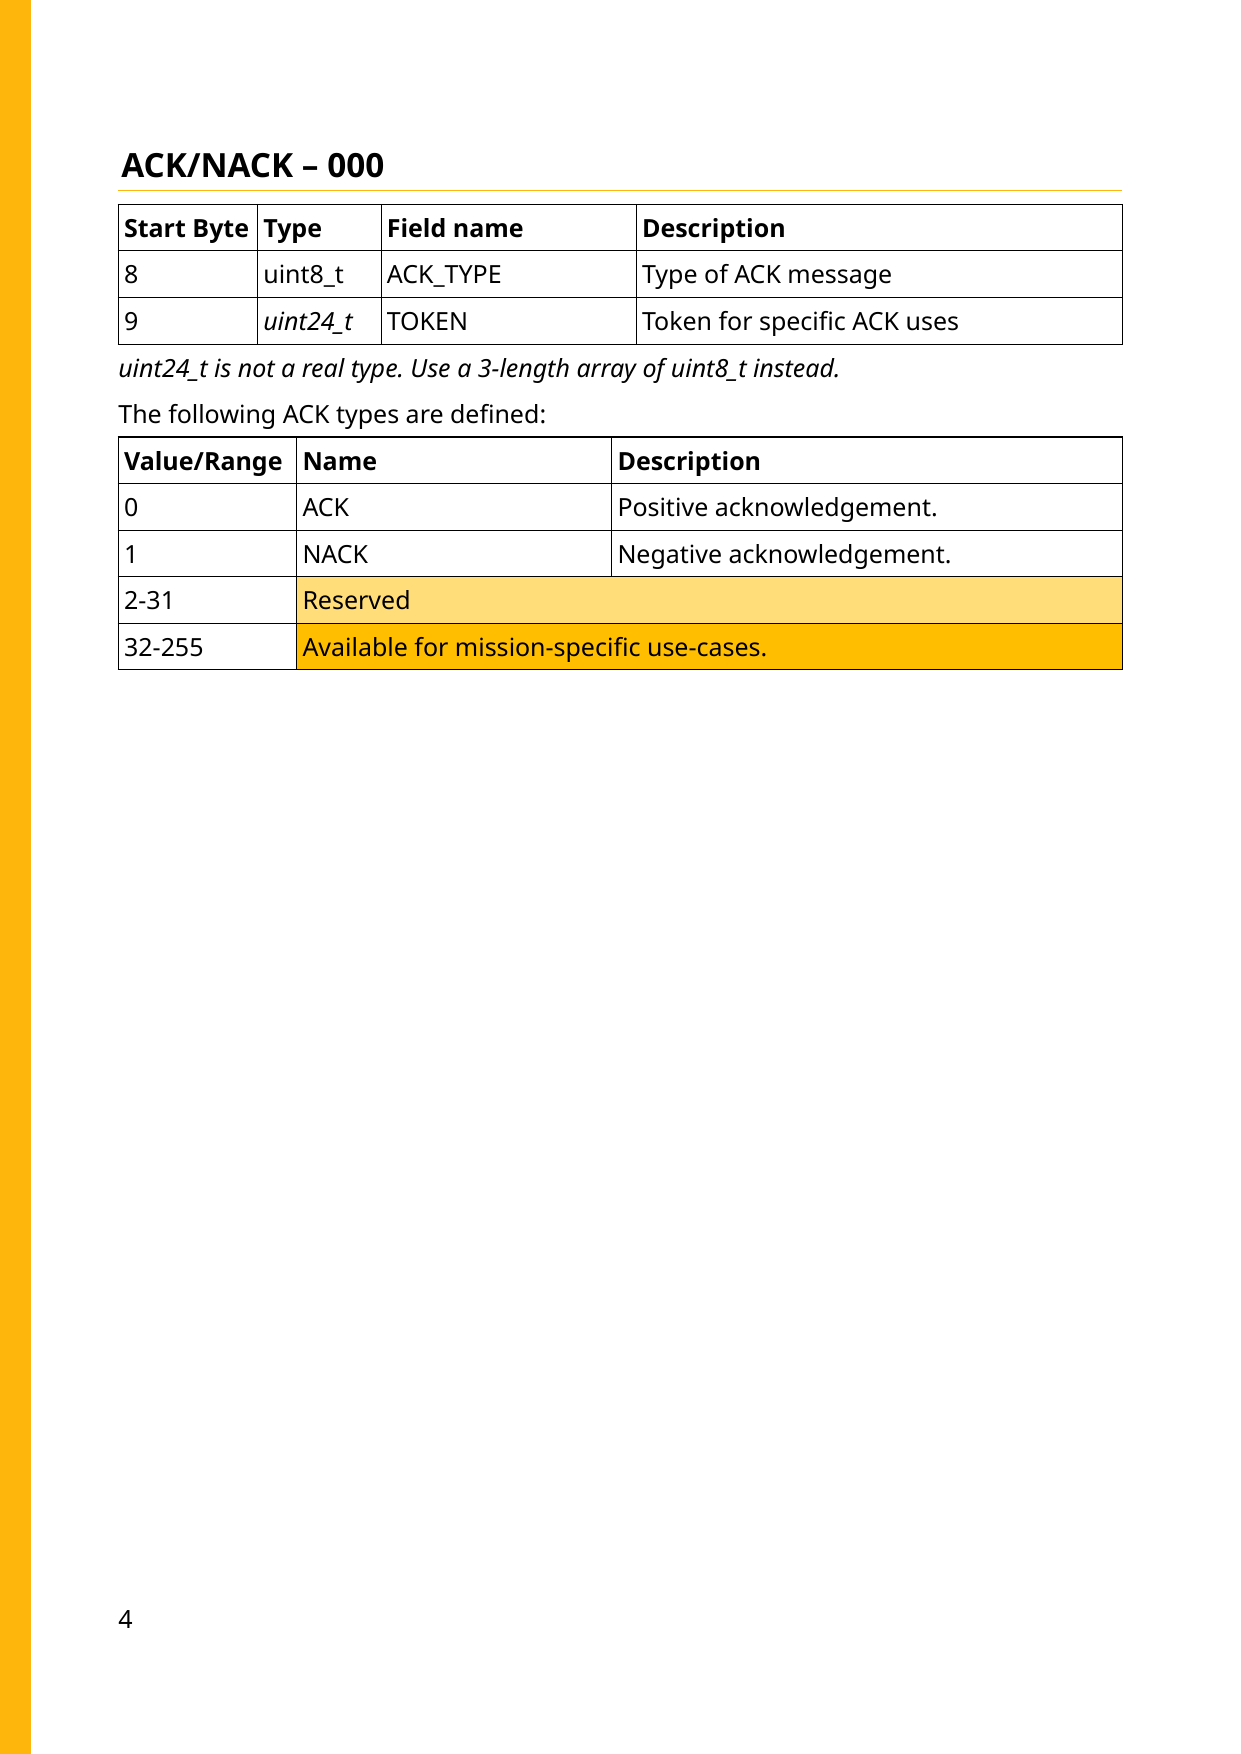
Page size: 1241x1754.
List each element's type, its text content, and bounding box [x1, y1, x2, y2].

table_header Type [258, 205, 381, 250]
table_header Start Byte [119, 205, 257, 250]
table_header Field name [382, 205, 636, 250]
table_cell Token for specific ACK uses [637, 298, 1122, 343]
table_cell 9 [119, 298, 257, 343]
table_cell NACK [297, 531, 611, 576]
table_cell Negative acknowledgement. [612, 531, 1122, 576]
table_cell uint24_t [258, 298, 381, 343]
table_header Description [612, 438, 1122, 483]
table_cell Positive acknowledgement. [612, 484, 1122, 529]
table_cell ACK_TYPE [382, 251, 636, 297]
table_header Value/Range [119, 438, 296, 483]
table_cell 8 [119, 251, 257, 297]
table_cell Reserved [297, 577, 1122, 623]
table_cell 1 [119, 531, 296, 576]
subtitle ACK/NACK – 000 [118, 139, 1122, 190]
table_cell 32-255 [119, 624, 296, 669]
table_cell 0 [119, 484, 296, 529]
table_cell ACK [297, 484, 611, 529]
table_cell 2-31 [119, 577, 296, 623]
table_header Description [637, 205, 1122, 250]
text The following ACK types are defined: [118, 396, 1122, 430]
table_cell TOKEN [382, 298, 636, 343]
text uint24_t is not a real type. Use a 3-length array of uint8_t instead. [118, 350, 1122, 384]
table_cell Available for mission-specific use-cases. [297, 624, 1122, 669]
table_cell Type of ACK message [637, 251, 1122, 297]
table_cell uint8_t [258, 251, 381, 297]
table_header Name [297, 438, 611, 483]
